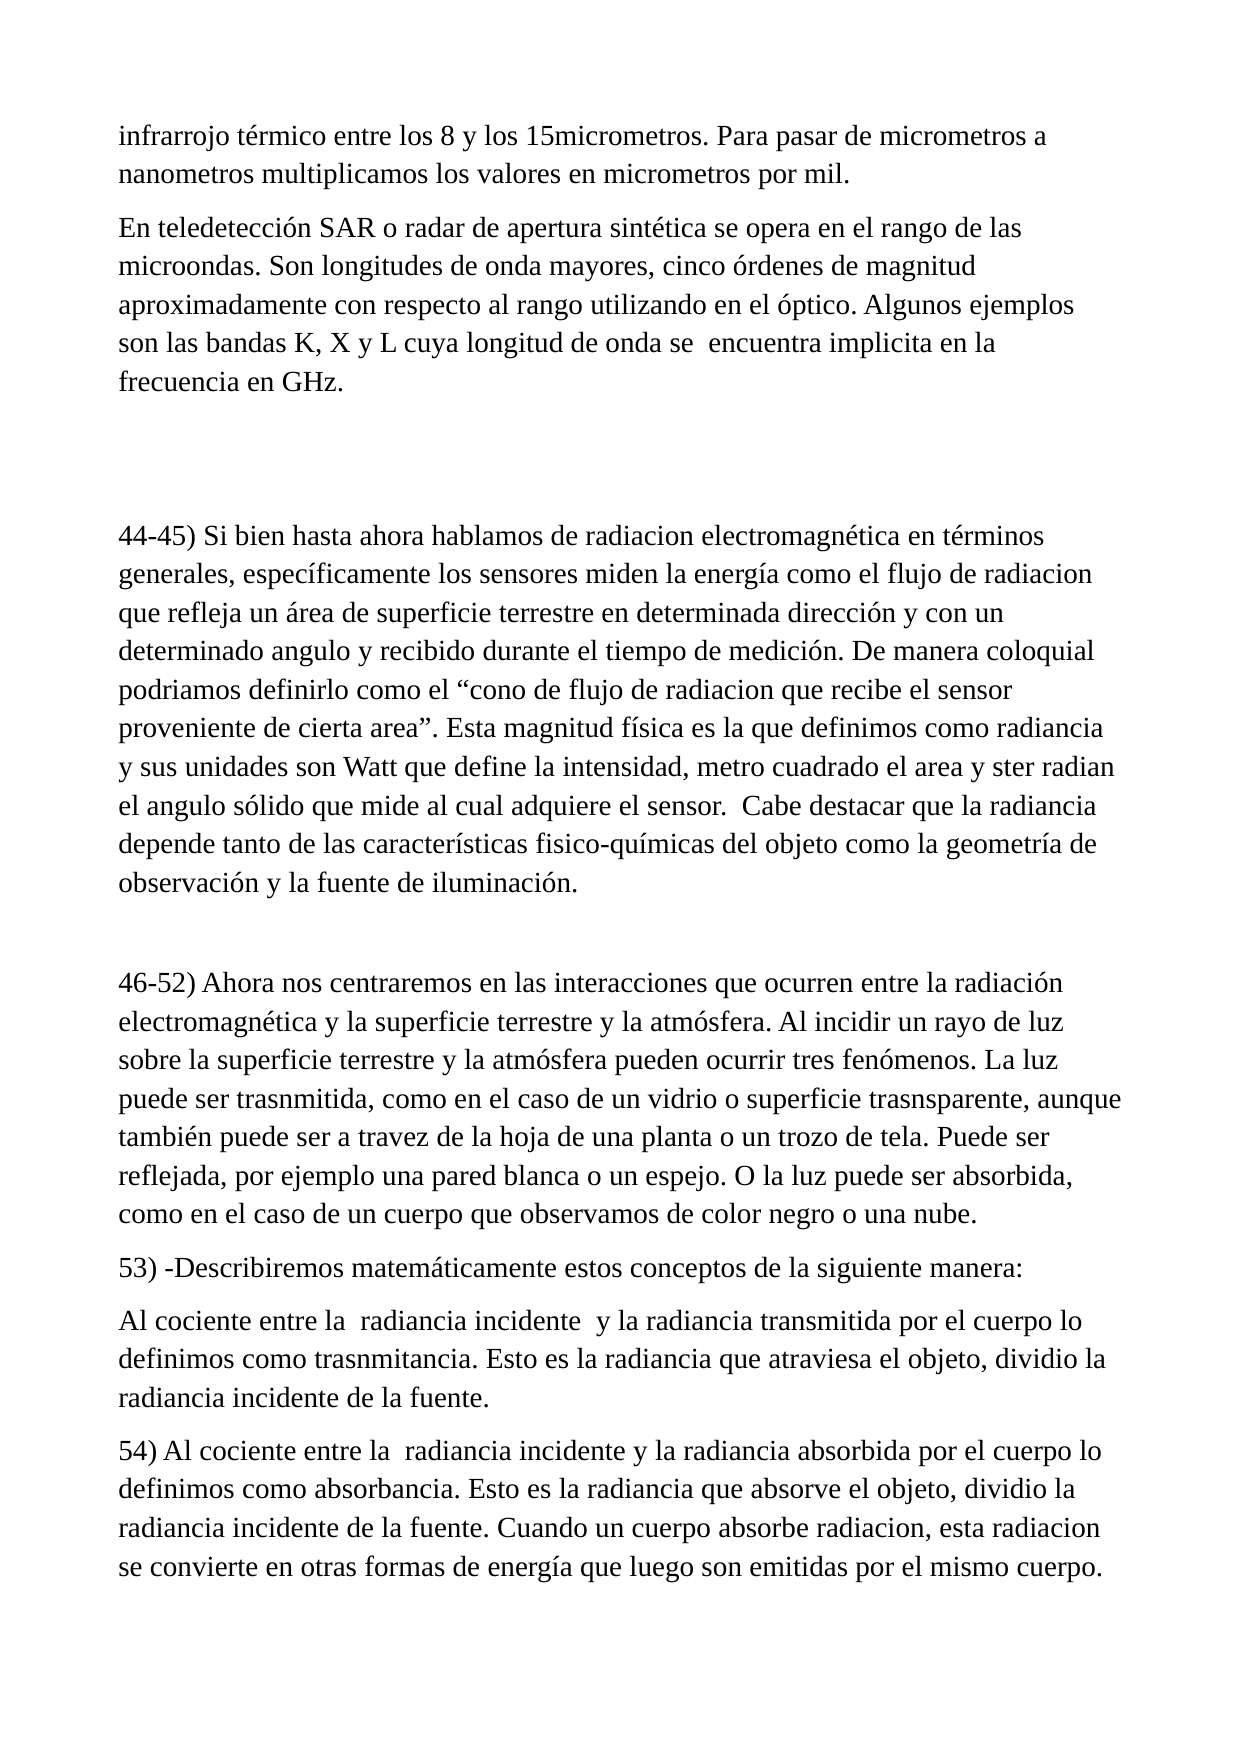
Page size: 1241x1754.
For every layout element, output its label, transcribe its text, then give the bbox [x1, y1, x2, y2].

text 46-52) Ahora nos centraremos en las interacciones que ocurren entre la radiación electromagnética y la superficie terrestre y la atmósfera. Al incidir un rayo de luz sobre la superficie terrestre y la atmósfera pueden ocurrir tres fenómenos. La luz puede ser trasnmitida, como en el caso de un vidrio o superficie trasnsparente, aunque también puede ser a travez de la hoja de una planta o un trozo de tela. Puede ser reflejada, por ejemplo una pared blanca o un espejo. O la luz puede ser absorbida, como en el caso de un cuerpo que observamos de color negro o una nube. [118, 965, 1122, 1230]
text En teledetección SAR o radar de apertura sintética se opera en el rango de las microondas. Son longitudes de onda mayores, cinco órdenes de magnitud aproximadamente con respecto al rango utilizando en el óptico. Algunos ejemplos son las bandas K, X y L cuya longitud de onda se encuentra implicita en la frecuencia en GHz. [118, 210, 1122, 397]
text 54) Al cociente entre la radiancia incidente y la radiancia absorbida por el cuerpo lo definimos como absorbancia. Esto es la radiancia que absorve el objeto, dividio la radiancia incidente de la fuente. Cuando un cuerpo absorbe radiacion, esta radiacion se convierte en otras formas de energía que luego son emitidas por el mismo cuerpo. [118, 1433, 1122, 1582]
text 53) -Describiremos matemáticamente estos conceptos de la siguiente manera: [118, 1250, 1122, 1283]
text Al cociente entre la radiancia incidente y la radiancia transmitida por el cuerpo lo definimos como trasnmitancia. Esto es la radiancia que atraviesa el objeto, dividio la radiancia incidente de la fuente. [118, 1303, 1122, 1413]
text 44-45) Si bien hasta ahora hablamos de radiacion electromagnética en términos generales, específicamente los sensores miden la energía como el flujo de radiacion que refleja un área de superficie terrestre en determinada dirección y con un determinado angulo y recibido durante el tiempo de medición. De manera coloquial podriamos definirlo como el “cono de flujo de radiacion que recibe el sensor proveniente de cierta area”. Esta magnitud física es la que definimos como radiancia y sus unidades son Watt que define la intensidad, metro cuadrado el area y ster radian el angulo sólido que mide al cual adquiere el sensor. Cabe destacar que la radiancia depende tanto de las características fisico-químicas del objeto como la geometría de observación y la fuente de iluminación. [118, 518, 1122, 898]
text infrarrojo térmico entre los 8 y los 15micrometros. Para pasar de micrometros a nanometros multiplicamos los valores en micrometros por mil. [118, 118, 1122, 190]
